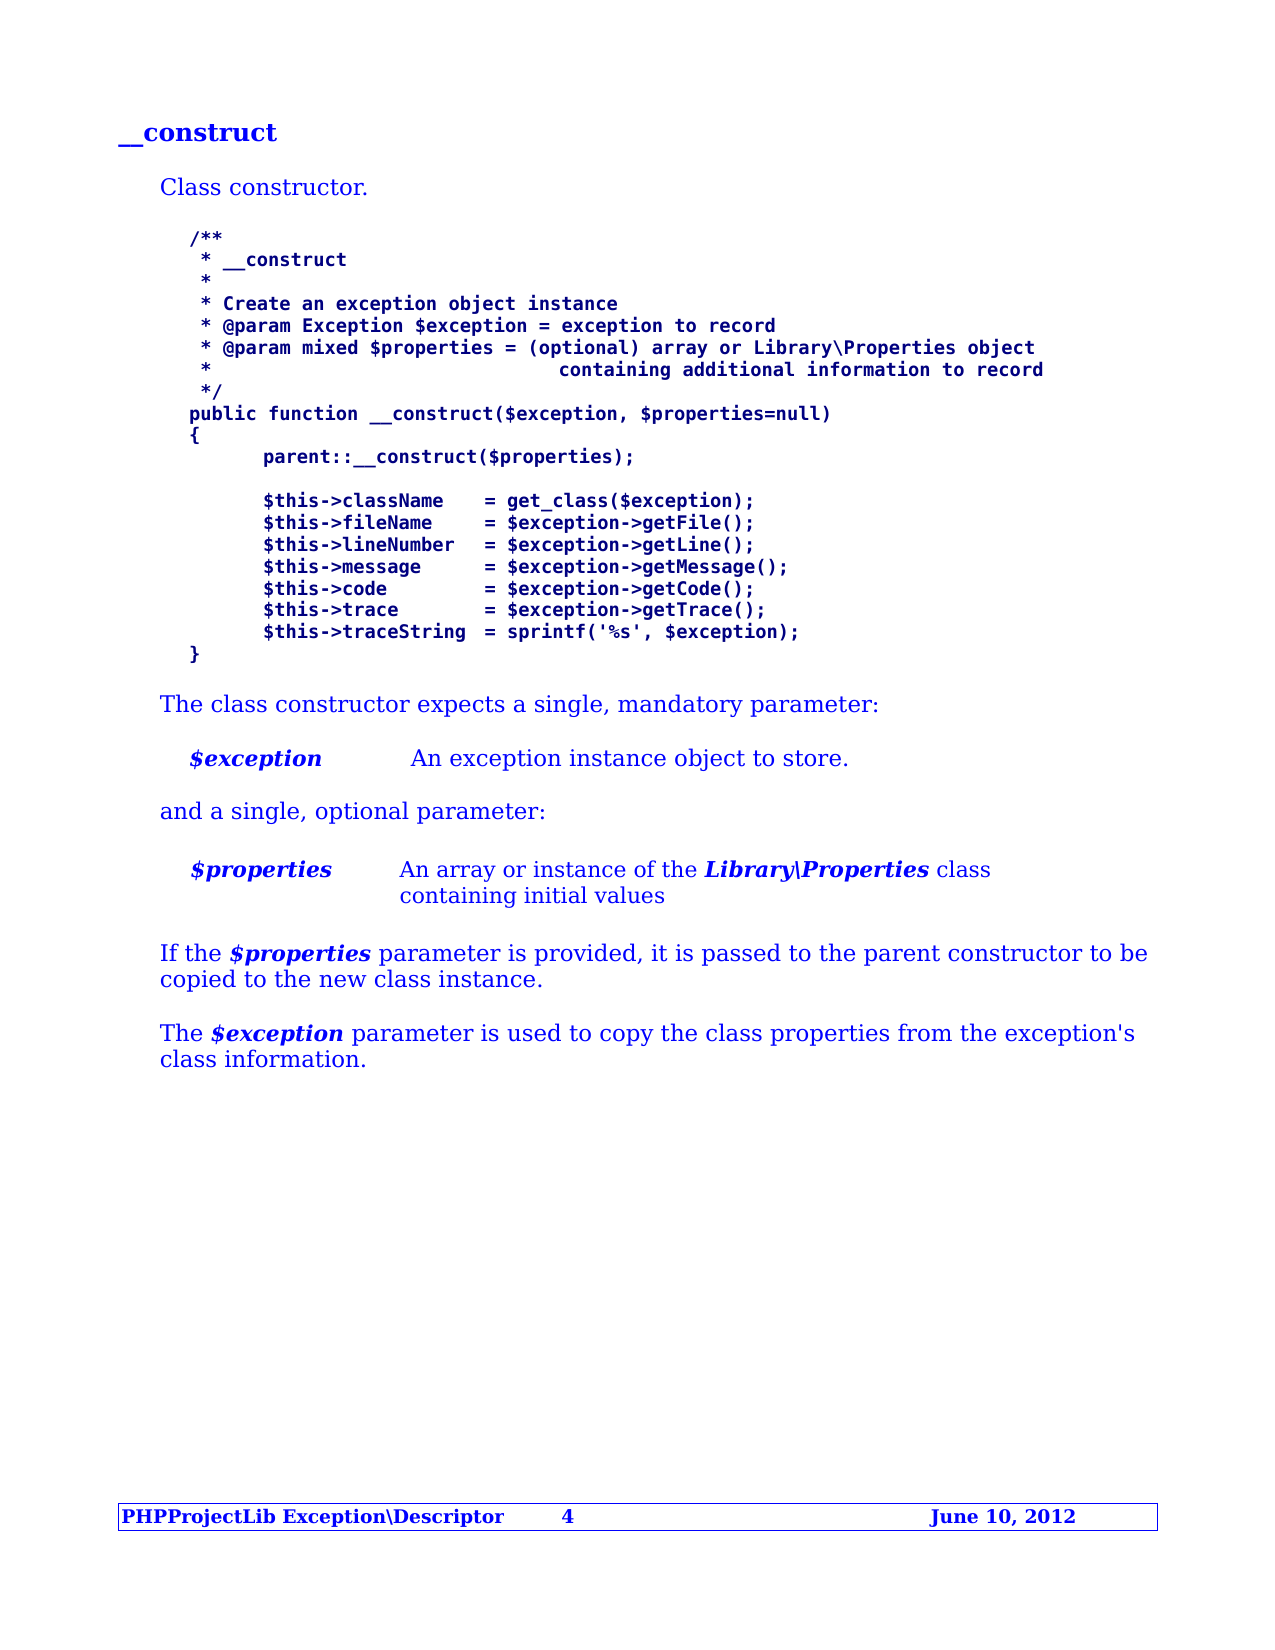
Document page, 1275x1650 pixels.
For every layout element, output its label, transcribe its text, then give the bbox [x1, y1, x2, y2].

text $exception An exception instance object to store. [189, 745, 1157, 772]
list public function __construct($exception, $properties=null) [189, 402, 1157, 424]
title __construct [118, 118, 1157, 147]
list $this->trace = $exception->getTrace(); [189, 599, 1157, 621]
list $this->message = $exception->getMessage(); [189, 556, 1157, 577]
list { [189, 424, 1157, 446]
list parent::__construct($properties); [189, 446, 1157, 468]
list $this->lineNumber = $exception->getLine(); [189, 534, 1157, 556]
list $this->fileName = $exception->getFile(); [189, 512, 1157, 534]
list * containing additional information to record [189, 359, 1157, 381]
list /** [189, 227, 1157, 249]
text If the $properties parameter is provided, it is passed to the parent constructor to be copied to the new class instance. [159, 940, 1157, 993]
list * [189, 271, 1157, 293]
list * Create an exception object instance [189, 293, 1157, 315]
list } [189, 643, 1157, 665]
table_header An array or instance of the Library\Properties class containing initial values [394, 852, 1006, 914]
text Class constructor. [159, 174, 1157, 201]
list * @param Exception $exception = exception to record [189, 315, 1157, 337]
text The $exception parameter is used to copy the class properties from the exception's class information. [159, 1020, 1157, 1073]
text The class constructor expects a single, mandatory parameter: [159, 692, 1157, 718]
list $this->traceString = sprintf('%s', $exception); [189, 621, 1157, 643]
list */ [189, 381, 1157, 402]
table_header $properties [184, 852, 394, 914]
list $this->className = get_class($exception); [189, 490, 1157, 512]
list * @param mixed $properties = (optional) array or Library\Properties object [189, 337, 1157, 359]
list * __construct [189, 249, 1157, 271]
list $this->code = $exception->getCode(); [189, 577, 1157, 599]
text and a single, optional parameter: [159, 798, 1157, 825]
